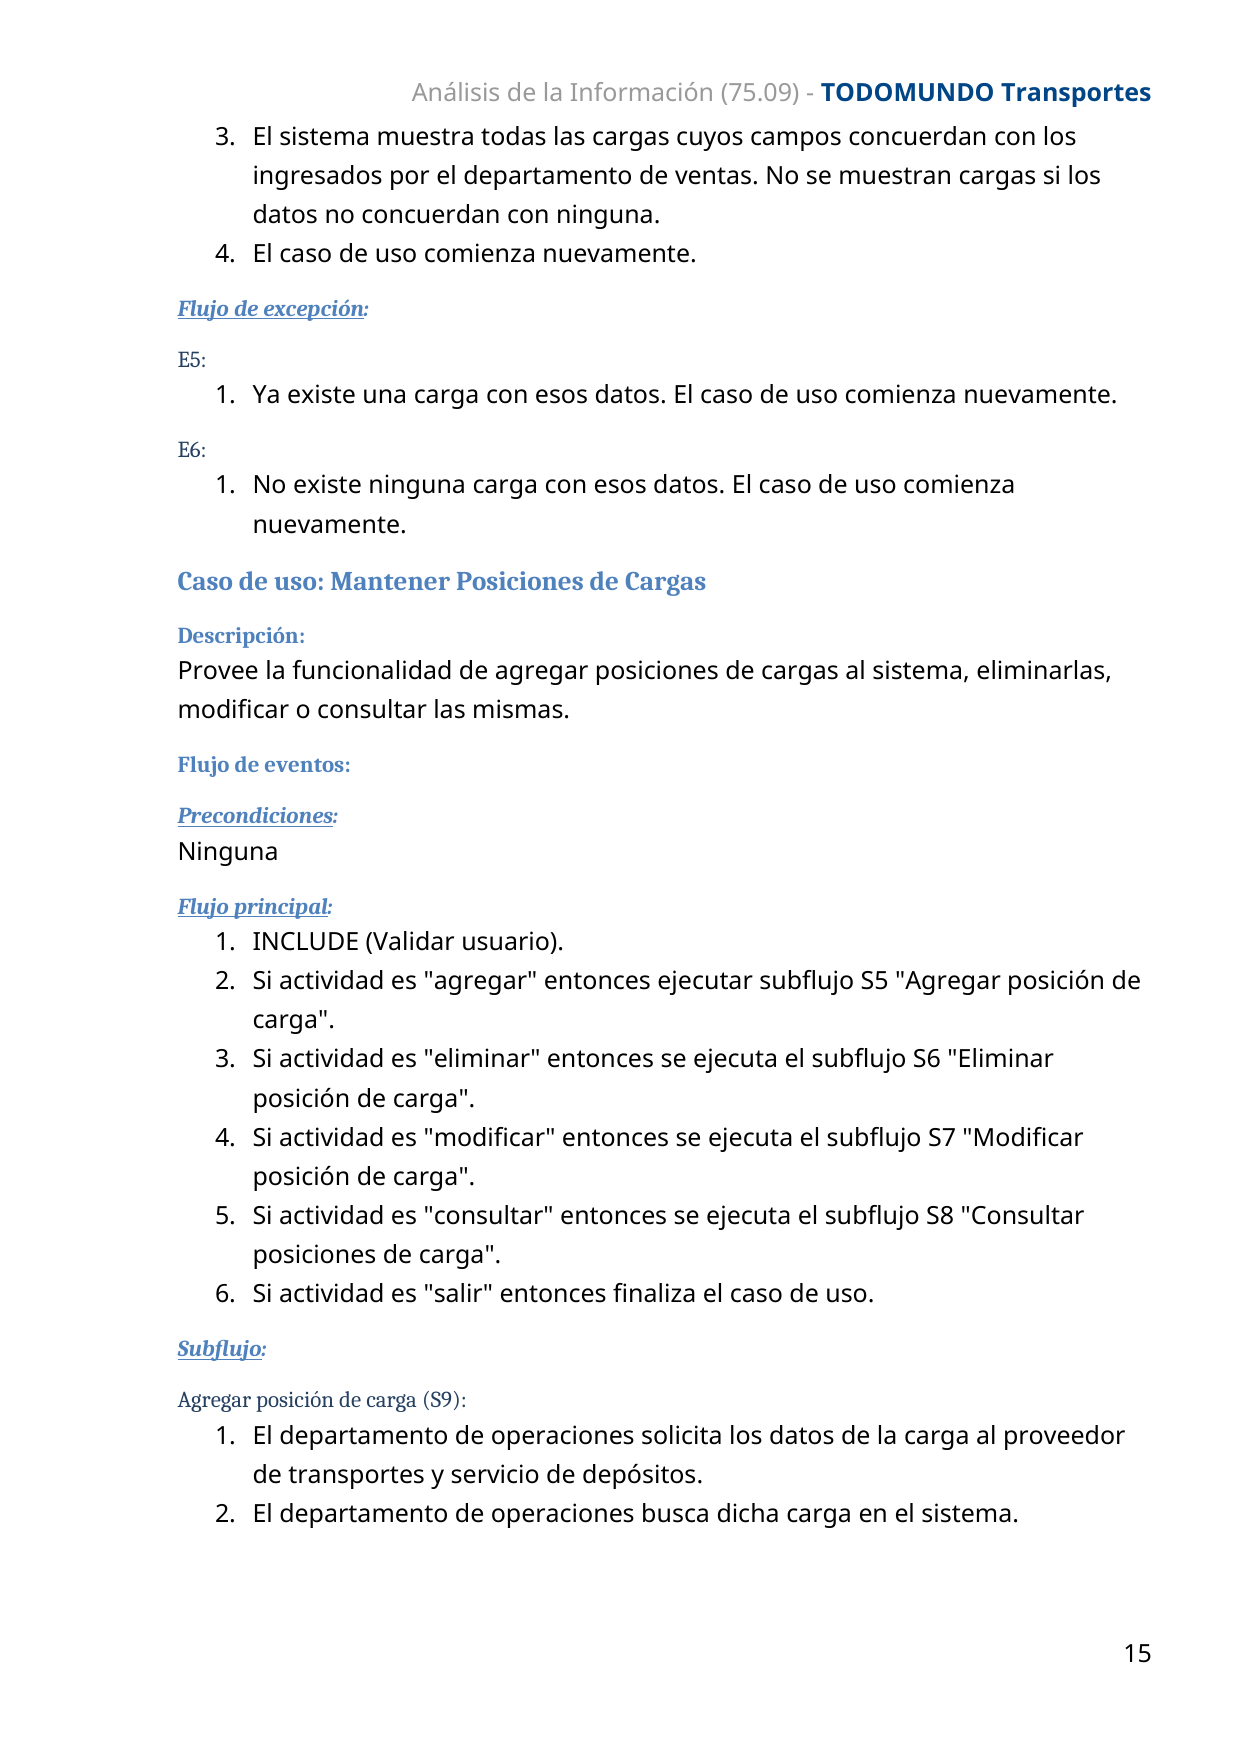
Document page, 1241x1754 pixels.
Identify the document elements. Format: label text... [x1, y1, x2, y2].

subtitle Descripción: [177, 623, 1152, 649]
subtitle Agregar posición de carga (S9): [177, 1387, 1152, 1413]
list INCLUDE (Validar usuario). [564, 924, 1152, 958]
list El departamento de operaciones busca dicha carga en el sistema. [1019, 1496, 1152, 1530]
subtitle E5: [177, 347, 1152, 373]
subtitle Flujo de eventos: [177, 752, 1152, 778]
list El sistema muestra todas las cargas cuyos campos concuerdan con los ingresados por el departamento de ventas. No se muestran cargas si los datos no concuerdan con ninguna. [215, 118, 1152, 231]
subtitle Subflujo: [177, 1336, 1152, 1362]
list Si actividad es "salir" entonces finaliza el caso de uso. [875, 1276, 1152, 1310]
list Si actividad es "eliminar" entonces se ejecuta el subflujo S6 "Eliminar posición de carga". [215, 1041, 1152, 1114]
list INCLUDE (Validar usuario). [236, 924, 252, 958]
subtitle Precondiciones: [177, 803, 1152, 829]
text Ninguna [177, 833, 1152, 867]
list Si actividad es "modificar" entonces se ejecuta el subflujo S7 "Modificar posición de carga". [215, 1119, 1152, 1193]
list Si actividad es "agregar" entonces ejecutar subflujo S5 "Agregar posición de carga". [215, 963, 1152, 1036]
list El departamento de operaciones solicita los datos de la carga al proveedor de transportes y servicio de depósitos. [215, 1417, 1152, 1491]
subtitle Flujo de excepción: [177, 296, 1152, 322]
subtitle Caso de uso: Mantener Posiciones de Cargas [177, 566, 1152, 597]
text Provee la funcionalidad de agregar posiciones de cargas al sistema, eliminarlas, modificar o consultar las mismas. [177, 653, 1152, 726]
list No existe ninguna carga con esos datos. El caso de uso comienza nuevamente. [215, 467, 1152, 540]
subtitle E6: [177, 437, 1152, 463]
list El caso de uso comienza nuevamente. [697, 236, 1152, 270]
list Si actividad es "consultar" entonces se ejecuta el subflujo S8 "Consultar posiciones de carga". [215, 1198, 1152, 1271]
subtitle Flujo principal: [177, 893, 1152, 920]
